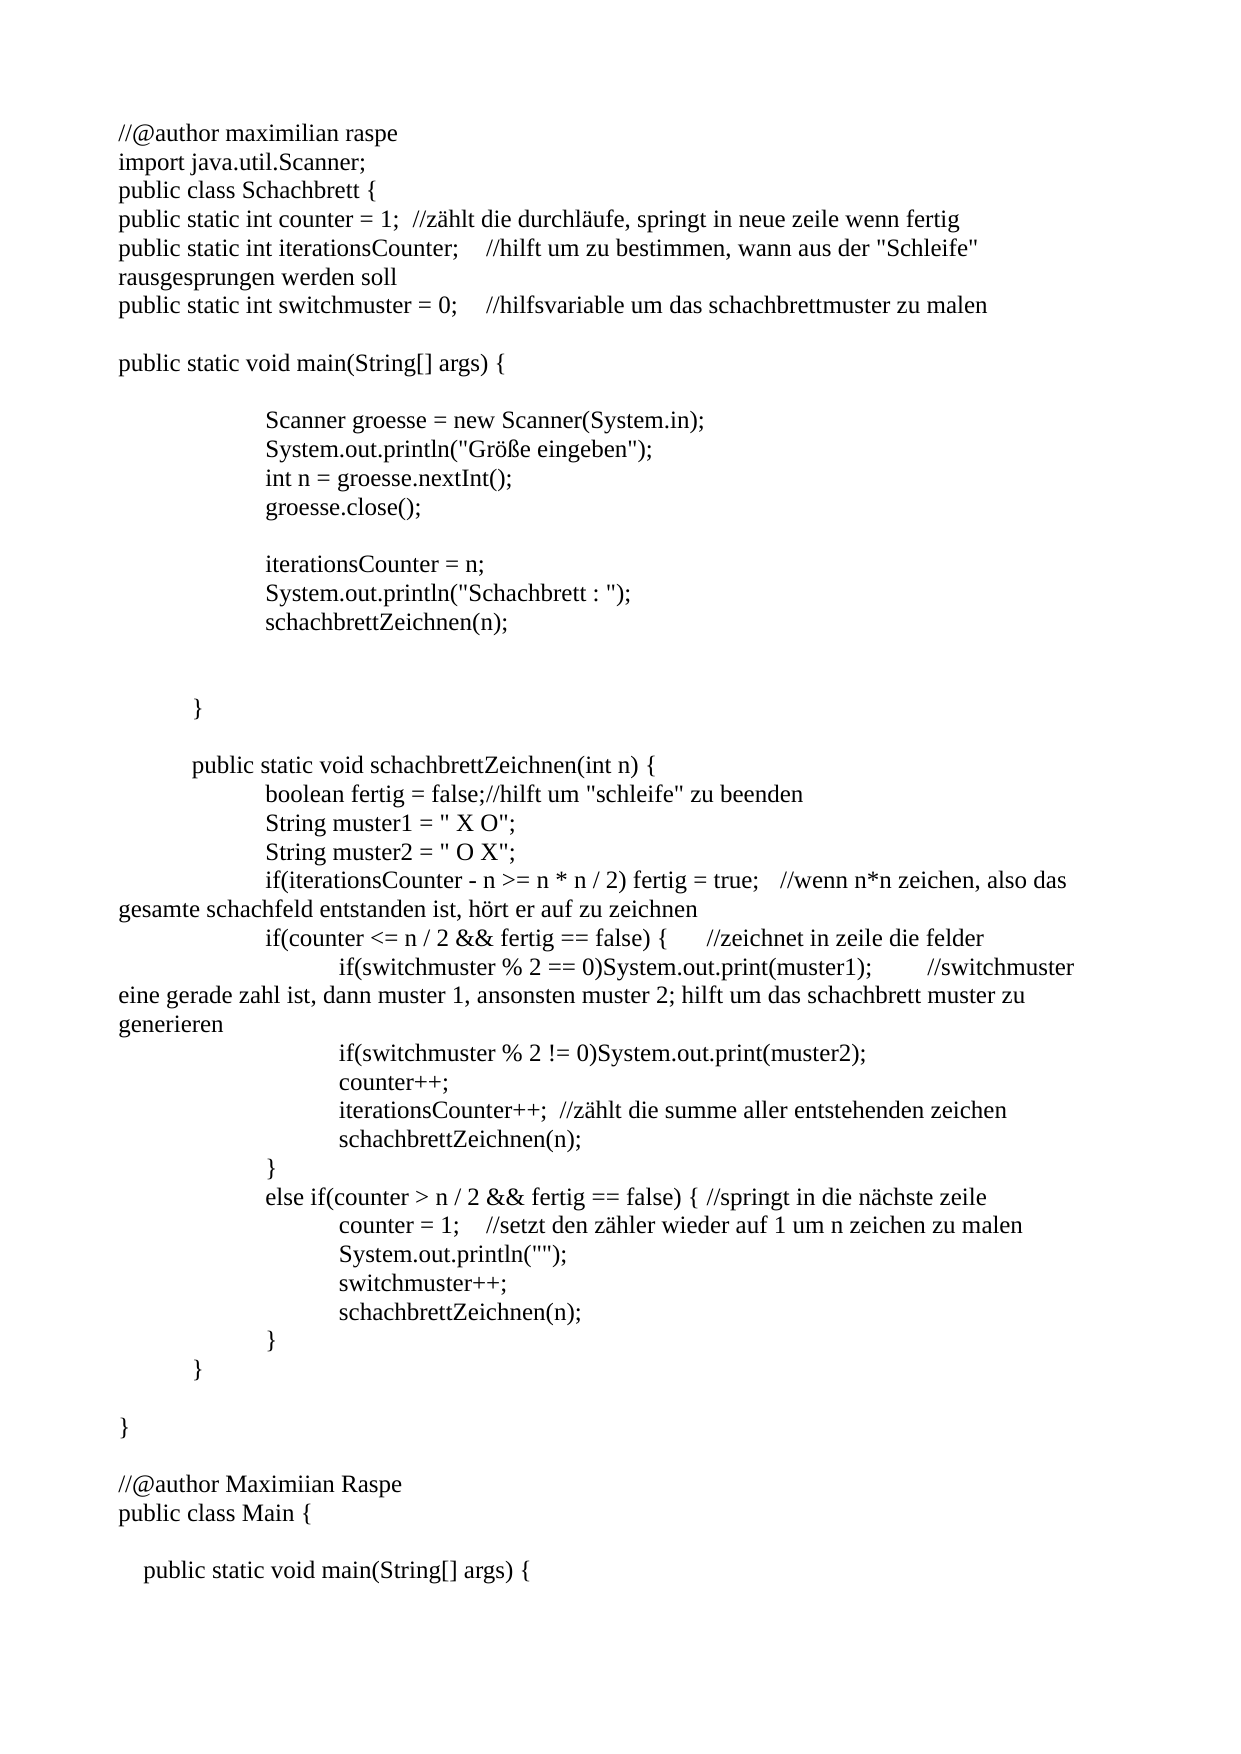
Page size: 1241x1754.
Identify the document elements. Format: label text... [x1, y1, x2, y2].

text //@author Maximiian Raspe [118, 1469, 1122, 1498]
text public static int counter = 1; //zählt die durchläufe, springt in neue zeile wenn fertig [118, 204, 1122, 233]
text else if(counter > n / 2 && fertig == false) { //springt in die nächste zeile [118, 1182, 1122, 1211]
text schachbrettZeichnen(n); [118, 1297, 1122, 1326]
text String muster1 = " X O"; [118, 808, 1122, 837]
text System.out.println("Größe eingeben"); [118, 434, 1122, 463]
text switchmuster++; [118, 1268, 1122, 1297]
text groesse.close(); [118, 492, 1122, 521]
text import java.util.Scanner; [118, 147, 1122, 176]
text if(iterationsCounter - n >= n * n / 2) fertig = true; //wenn n*n zeichen, also das gesamte schachfeld entstanden ist, hört er auf zu zeichnen [118, 866, 1122, 923]
text //@author maximilian raspe [118, 118, 1122, 147]
text public static void schachbrettZeichnen(int n) { [118, 751, 1122, 779]
text boolean fertig = false; //hilft um "schleife" zu beenden [118, 779, 1122, 808]
text if(switchmuster % 2 == 0)System.out.print(muster1); //switchmuster eine gerade zahl ist, dann muster 1, ansonsten muster 2; hilft um das schachbrett muster zu generieren [118, 952, 1122, 1038]
text System.out.println(""); [118, 1239, 1122, 1268]
text if(switchmuster % 2 != 0)System.out.print(muster2); [118, 1038, 1122, 1067]
text } [118, 1412, 1122, 1441]
text schachbrettZeichnen(n); [118, 1124, 1122, 1153]
text public static void main(String[] args) { [118, 348, 1122, 377]
text schachbrettZeichnen(n); [118, 607, 1122, 636]
text System.out.println("Schachbrett : "); [118, 578, 1122, 607]
text Scanner groesse = new Scanner(System.in); [118, 406, 1122, 434]
text public static int iterationsCounter; //hilft um zu bestimmen, wann aus der "Schleife" rausgesprungen werden soll [118, 233, 1122, 291]
text String muster2 = " O X"; [118, 837, 1122, 866]
text iterationsCounter = n; [118, 549, 1122, 578]
text int n = groesse.nextInt(); [118, 463, 1122, 492]
text public class Schachbrett { [118, 176, 1122, 204]
text public static int switchmuster = 0; //hilfsvariable um das schachbrettmuster zu malen [118, 291, 1122, 319]
text counter = 1; //setzt den zähler wieder auf 1 um n zeichen zu malen [118, 1211, 1122, 1239]
text } [118, 1153, 1122, 1182]
text } [118, 693, 1122, 722]
text public class Main { [118, 1498, 1122, 1527]
text iterationsCounter++; //zählt die summe aller entstehenden zeichen [118, 1096, 1122, 1124]
text counter++; [118, 1067, 1122, 1096]
text public static void main(String[] args) { [118, 1556, 1122, 1584]
text } [118, 1354, 1122, 1383]
text if(counter <= n / 2 && fertig == false) { //zeichnet in zeile die felder [118, 923, 1122, 952]
text } [118, 1326, 1122, 1354]
